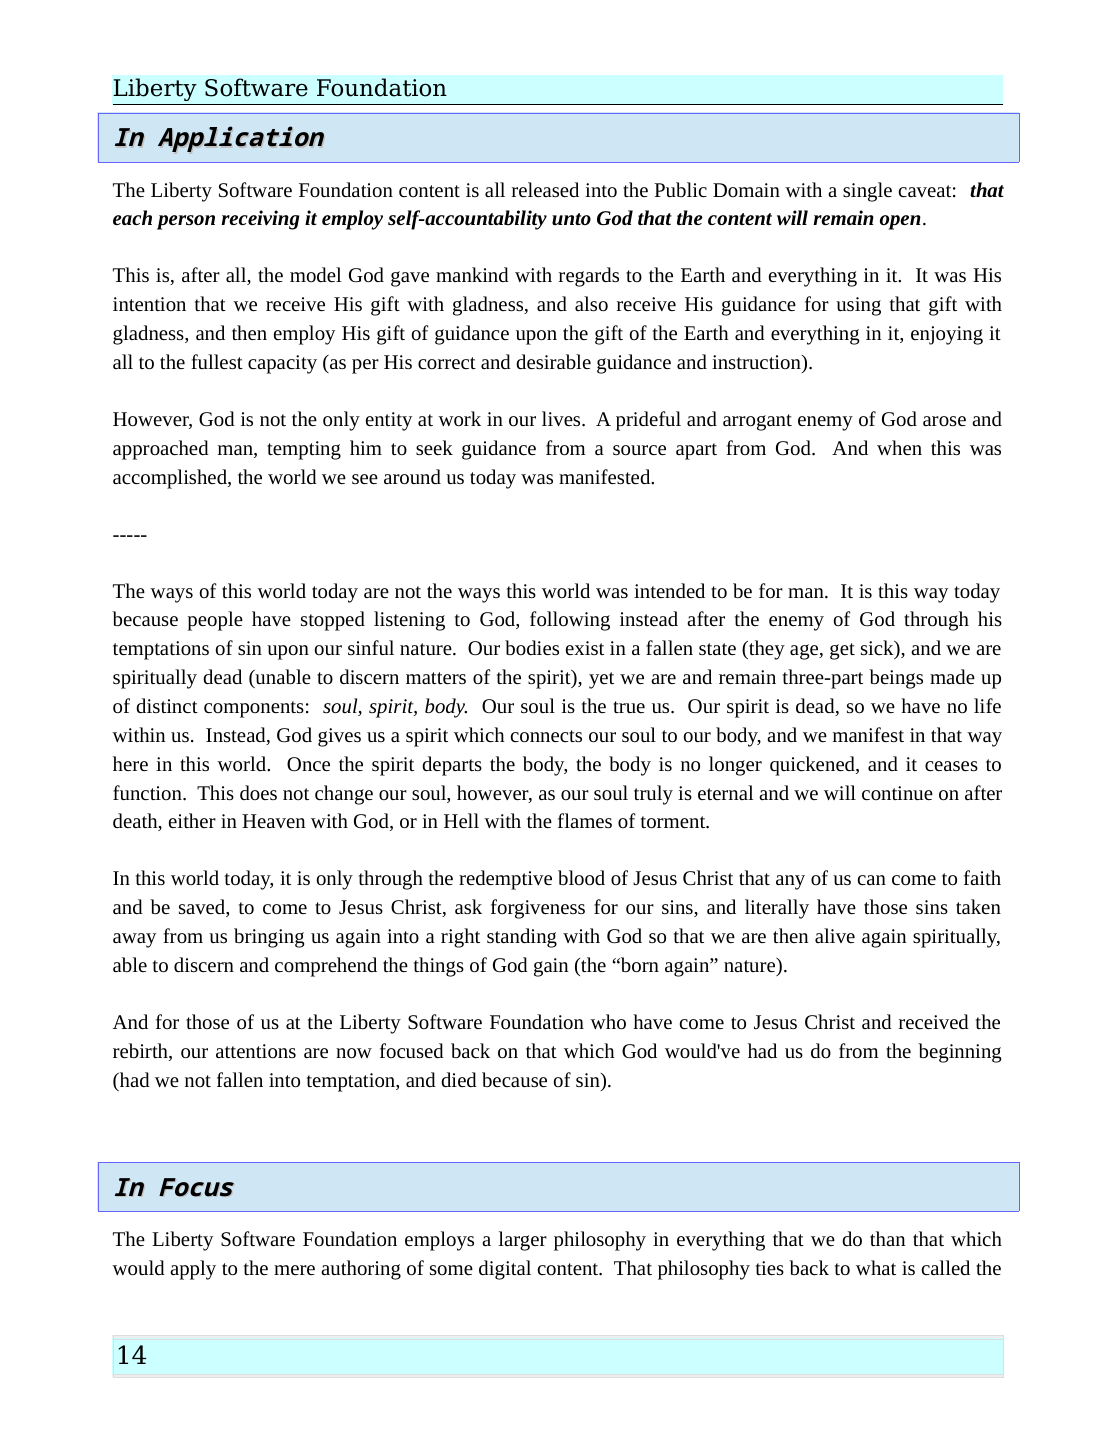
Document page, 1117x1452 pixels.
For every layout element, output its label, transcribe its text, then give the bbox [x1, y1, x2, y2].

text The Liberty Software Foundation employs a larger philosophy in everything that we do than that which would apply to the mere authoring of some digital content. That philosophy ties back to what is called the [112, 1227, 1003, 1280]
text The ways of this world today are not the ways this world was intended to be for man. It is this way today because people have stopped listening to God, following instead after the enemy of God through his temptations of sin upon our sinful nature. Our bodies exist in a fallen state (they age, get sick), and we are spiritually dead (unable to discern matters of the spirit), yet we are and remain three-part beings made up of distinct components: soul, spirit, body. Our soul is the true us. Our spirit is dead, so we have no life within us. Instead, God gives us a spirit which connects our soul to our body, and we manifest in that way here in this world. Once the spirit departs the body, the body is no longer quickened, and it ceases to function. This does not change our soul, however, as our soul truly is eternal and we will continue on after death, either in Heaven with God, or in Hell with the flames of torment. [112, 578, 1003, 833]
text In this world today, it is only through the redemptive blood of Jesus Christ that any of us can come to faith and be saved, to come to Jesus Christ, ask forgiveness for our sins, and literally have those sins taken away from us bringing us again into a right standing with God so that we are then alive again spiritually, able to discern and comprehend the things of God gain (the “born again” nature). [112, 866, 1003, 977]
text And for those of us at the Liberty Software Foundation who have come to Jesus Christ and received the rebirth, our attentions are now focused back on that which God would've had us do from the beginning (had we not fallen into temptation, and died because of sin). [112, 1010, 1003, 1092]
text This is, after all, the model God gave mankind with regards to the Earth and everything in it. It was His intention that we receive His gift with gladness, and also receive His guidance for using that gift with gladness, and then employ His gift of guidance upon the gift of the Earth and everything in it, enjoying it all to the fullest capacity (as per His correct and desirable guidance and instruction). [112, 263, 1003, 374]
text ----- [112, 522, 1003, 546]
text The Liberty Software Foundation content is all released into the Public Domain with a single caveat: that each person receiving it employ self-accountability unto God that the content will remain open. [112, 177, 1003, 230]
subtitle In Focus [99, 1163, 1019, 1211]
subtitle In Application [99, 114, 1019, 162]
text However, God is not the only entity at work in our lives. A prideful and arrogant enemy of God arose and approached man, tempting him to seek guidance from a source apart from God. And when this was accomplished, the world we see around us today was manifested. [112, 407, 1003, 489]
